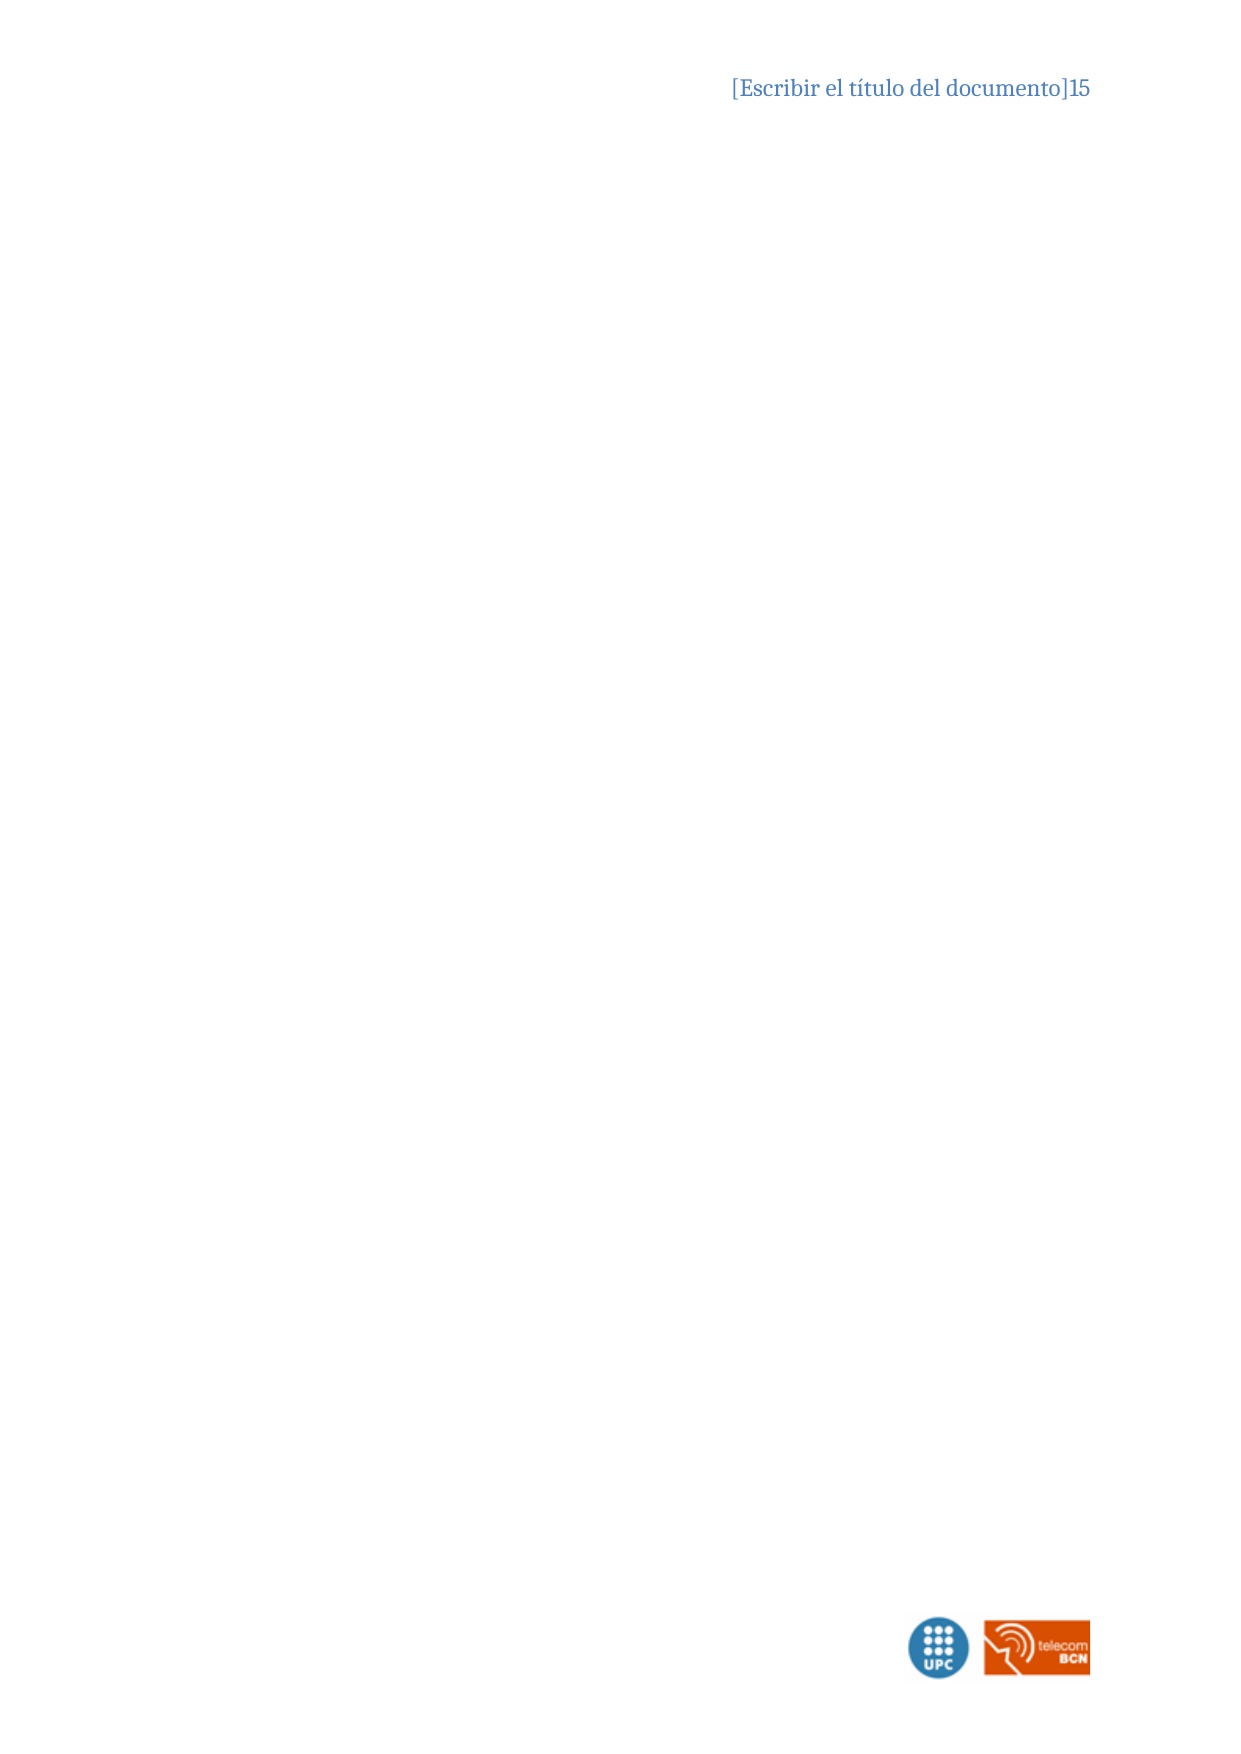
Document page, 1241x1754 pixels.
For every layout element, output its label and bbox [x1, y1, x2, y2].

picture [904, 1614, 1091, 1681]
